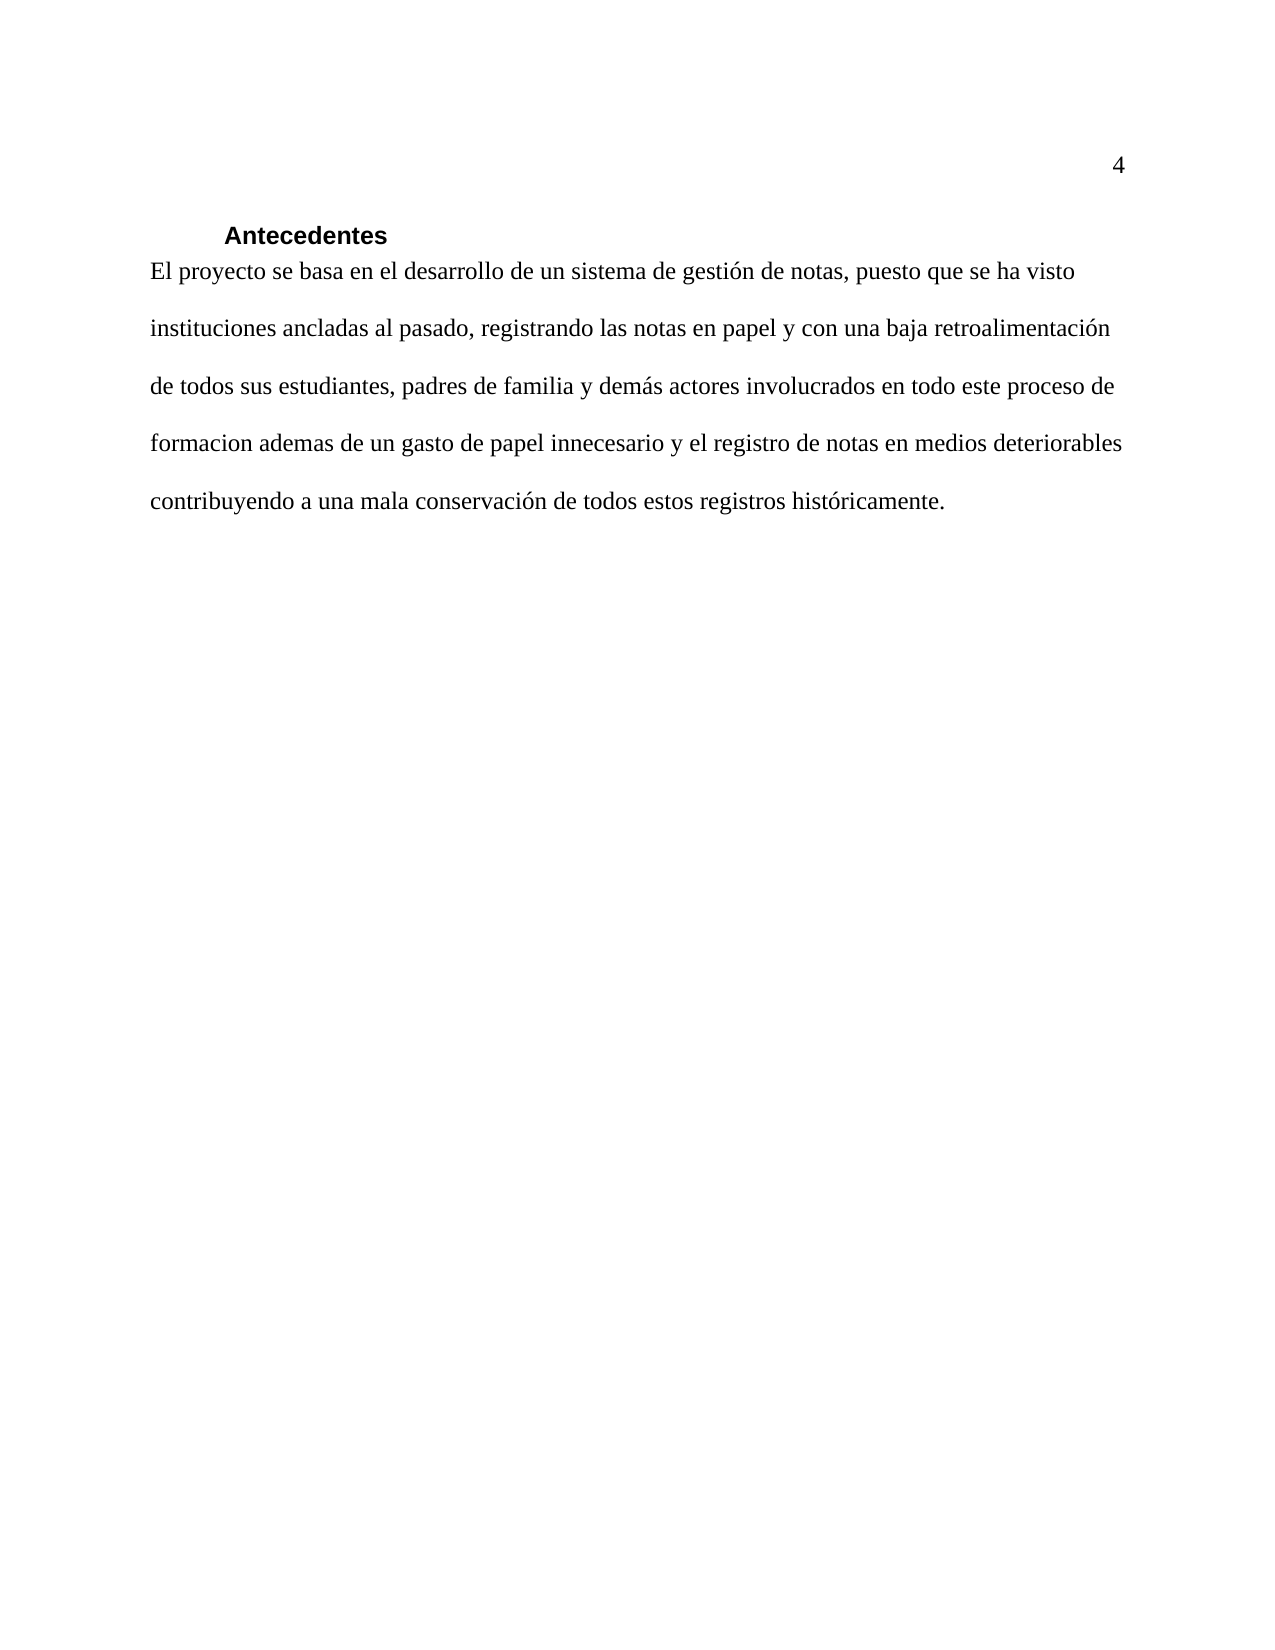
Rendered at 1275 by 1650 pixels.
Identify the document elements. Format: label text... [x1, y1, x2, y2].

text El proyecto se basa en el desarrollo de un sistema de gestión de notas, puesto que se ha visto instituciones ancladas al pasado, registrando las notas en papel y con una baja retroalimentación de todos sus estudiantes, padres de familia y demás actores involucrados en todo este proceso de formacion ademas de un gasto de papel innecesario y el registro de notas en medios deteriorables contribuyendo a una mala conservación de todos estos registros históricamente. [150, 256, 1125, 514]
subtitle Antecedentes [150, 221, 1125, 249]
